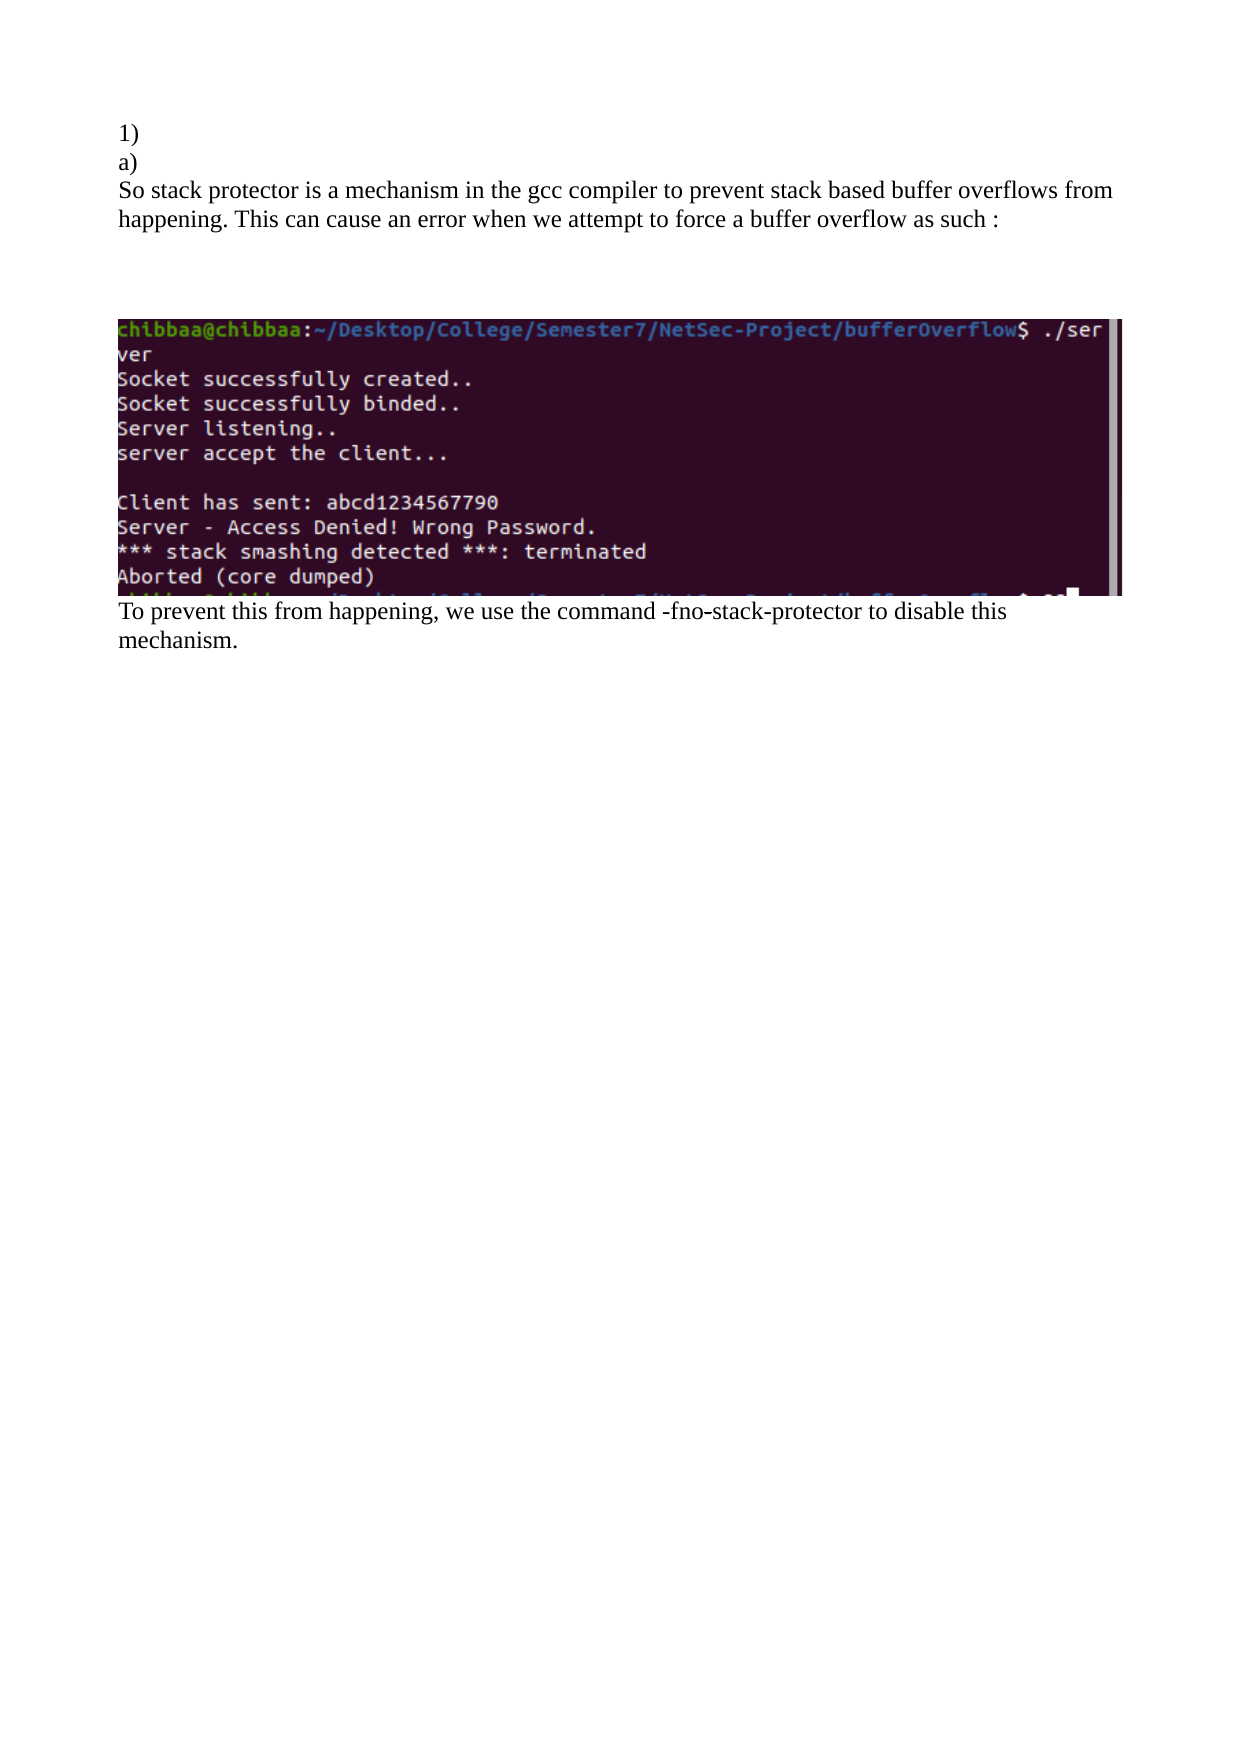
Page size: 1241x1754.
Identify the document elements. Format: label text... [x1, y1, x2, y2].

text 1) [118, 118, 1122, 147]
text To prevent this from happening, we use the command -fno-stack-protector to disable this mechanism. [118, 596, 1122, 653]
picture [118, 319, 1123, 596]
text So stack protector is a mechanism in the gcc compiler to prevent stack based buffer overflows from happening. This can cause an error when we attempt to force a buffer overflow as such : [118, 176, 1122, 233]
text a) [118, 147, 1122, 176]
